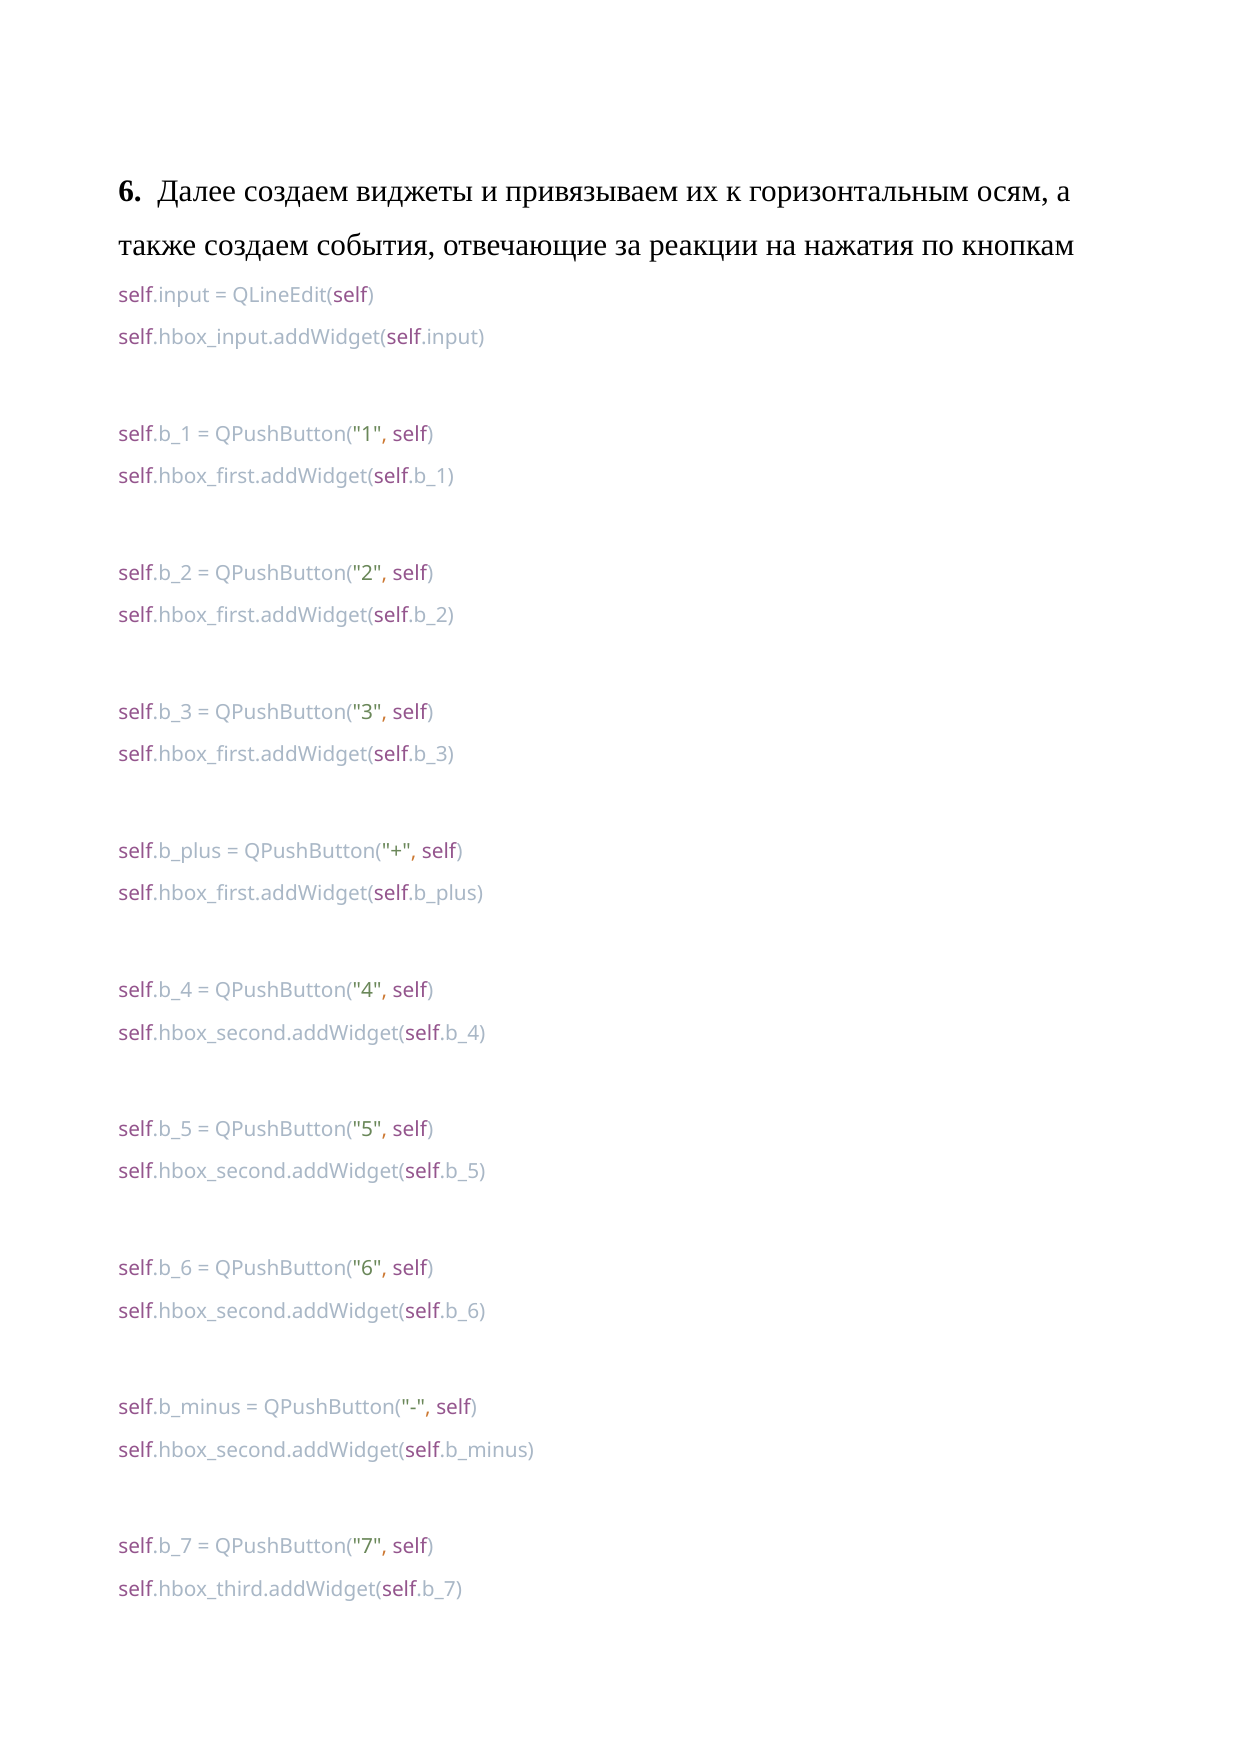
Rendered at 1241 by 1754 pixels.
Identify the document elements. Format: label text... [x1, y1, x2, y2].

text 6. Далее создаем виджеты и привязываем их к горизонтальным осям, а также создаем события, отвечающие за реакции на нажатия по кнопкам [118, 172, 1122, 262]
text self.input = QLineEdit(self) self.hbox_input.addWidget(self.input) self.b_1 = QPushButton("1", self) self.hbox_first.addWidget(self.b_1) self.b_2 = QPushButton("2", self) self.hbox_first.addWidget(self.b_2) self.b_3 = QPushButton("3", self) self.hbox_first.addWidget(self.b_3) self.b_plus = QPushButton("+", self) self.hbox_first.addWidget(self.b_plus) self.b_4 = QPushButton("4", self) self.hbox_second.addWidget(self.b_4) self.b_5 = QPushButton("5", self) self.hbox_second.addWidget(self.b_5) self.b_6 = QPushButton("6", self) self.hbox_second.addWidget(self.b_6) self.b_minus = QPushButton("-", self) self.hbox_second.addWidget(self.b_minus) self.b_7 = QPushButton("7", self) self.hbox_third.addWidget(self.b_7) [118, 280, 1122, 1602]
